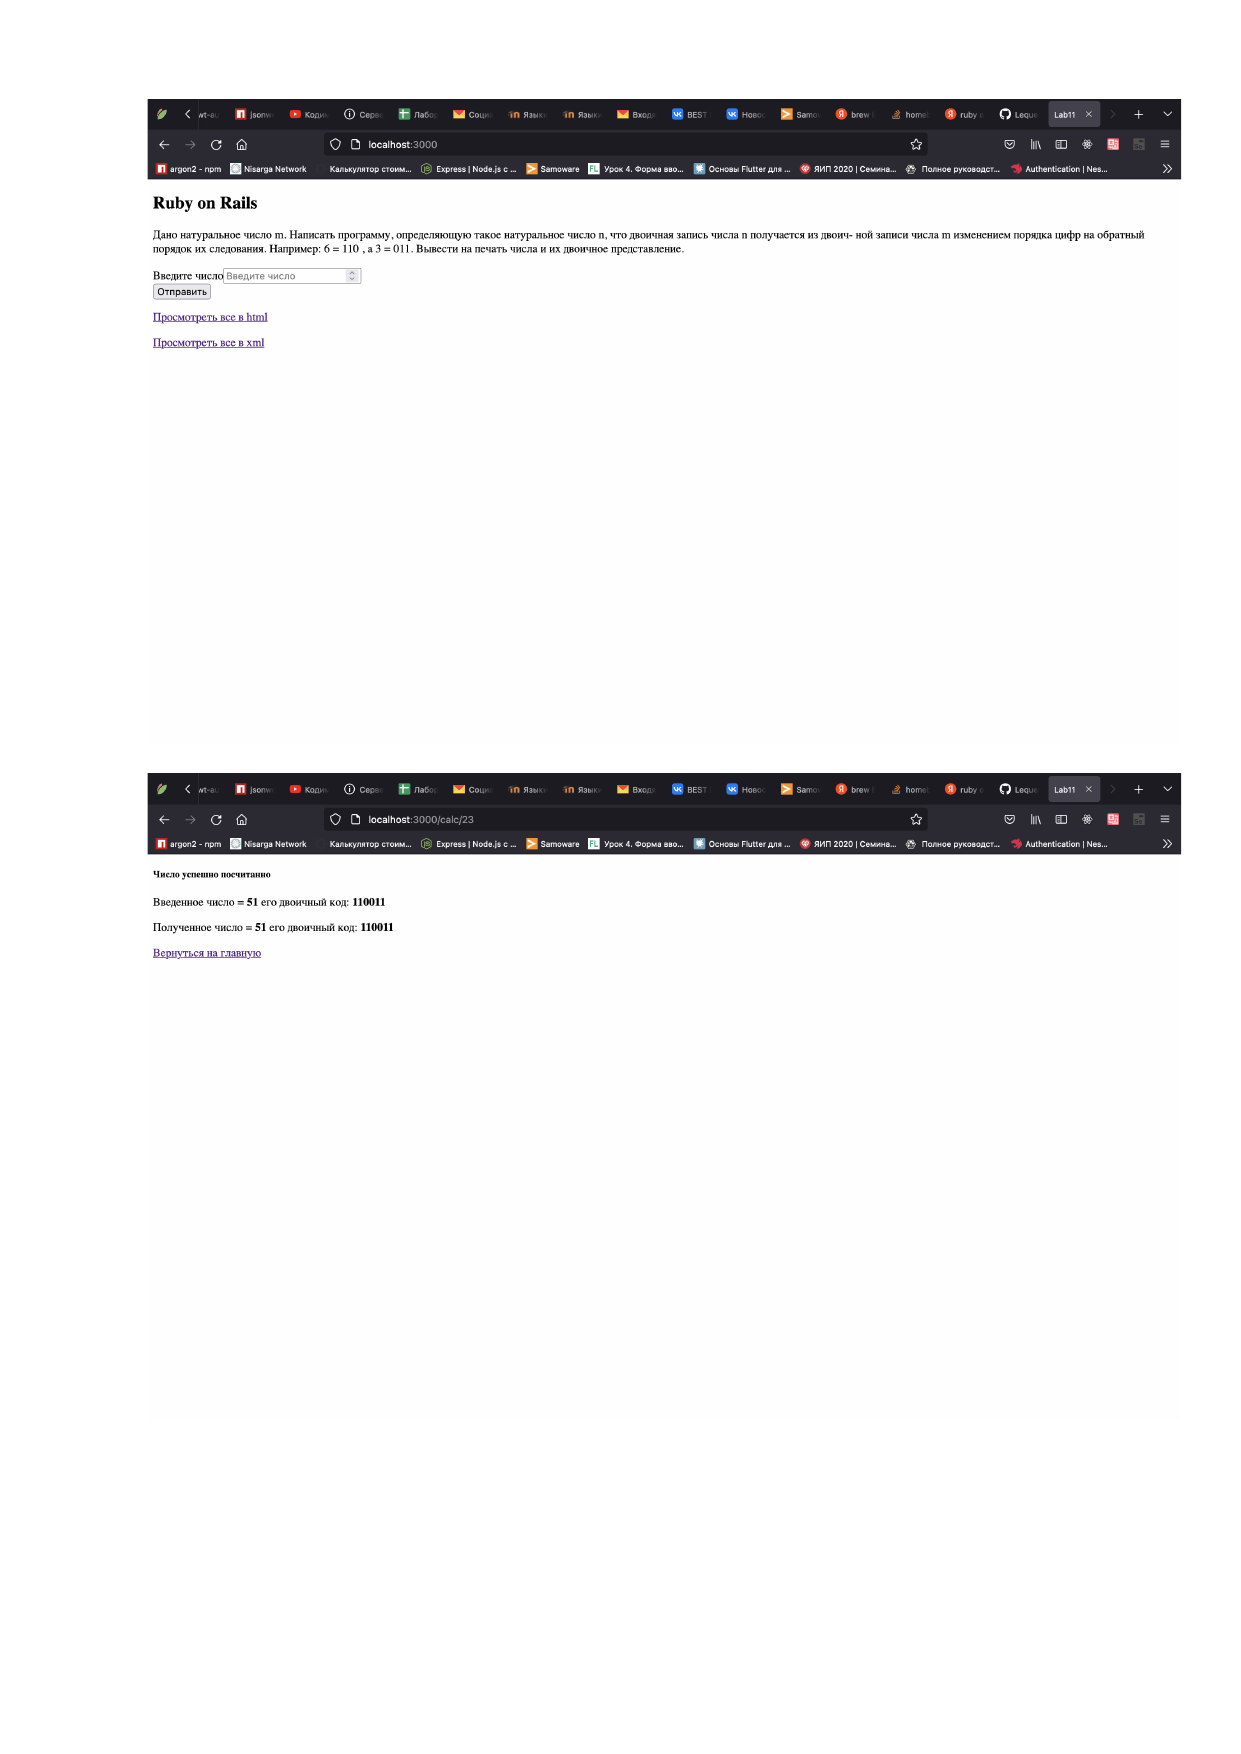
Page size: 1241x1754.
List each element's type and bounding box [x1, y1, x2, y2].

picture [147, 773, 1182, 1420]
picture [147, 99, 1182, 745]
